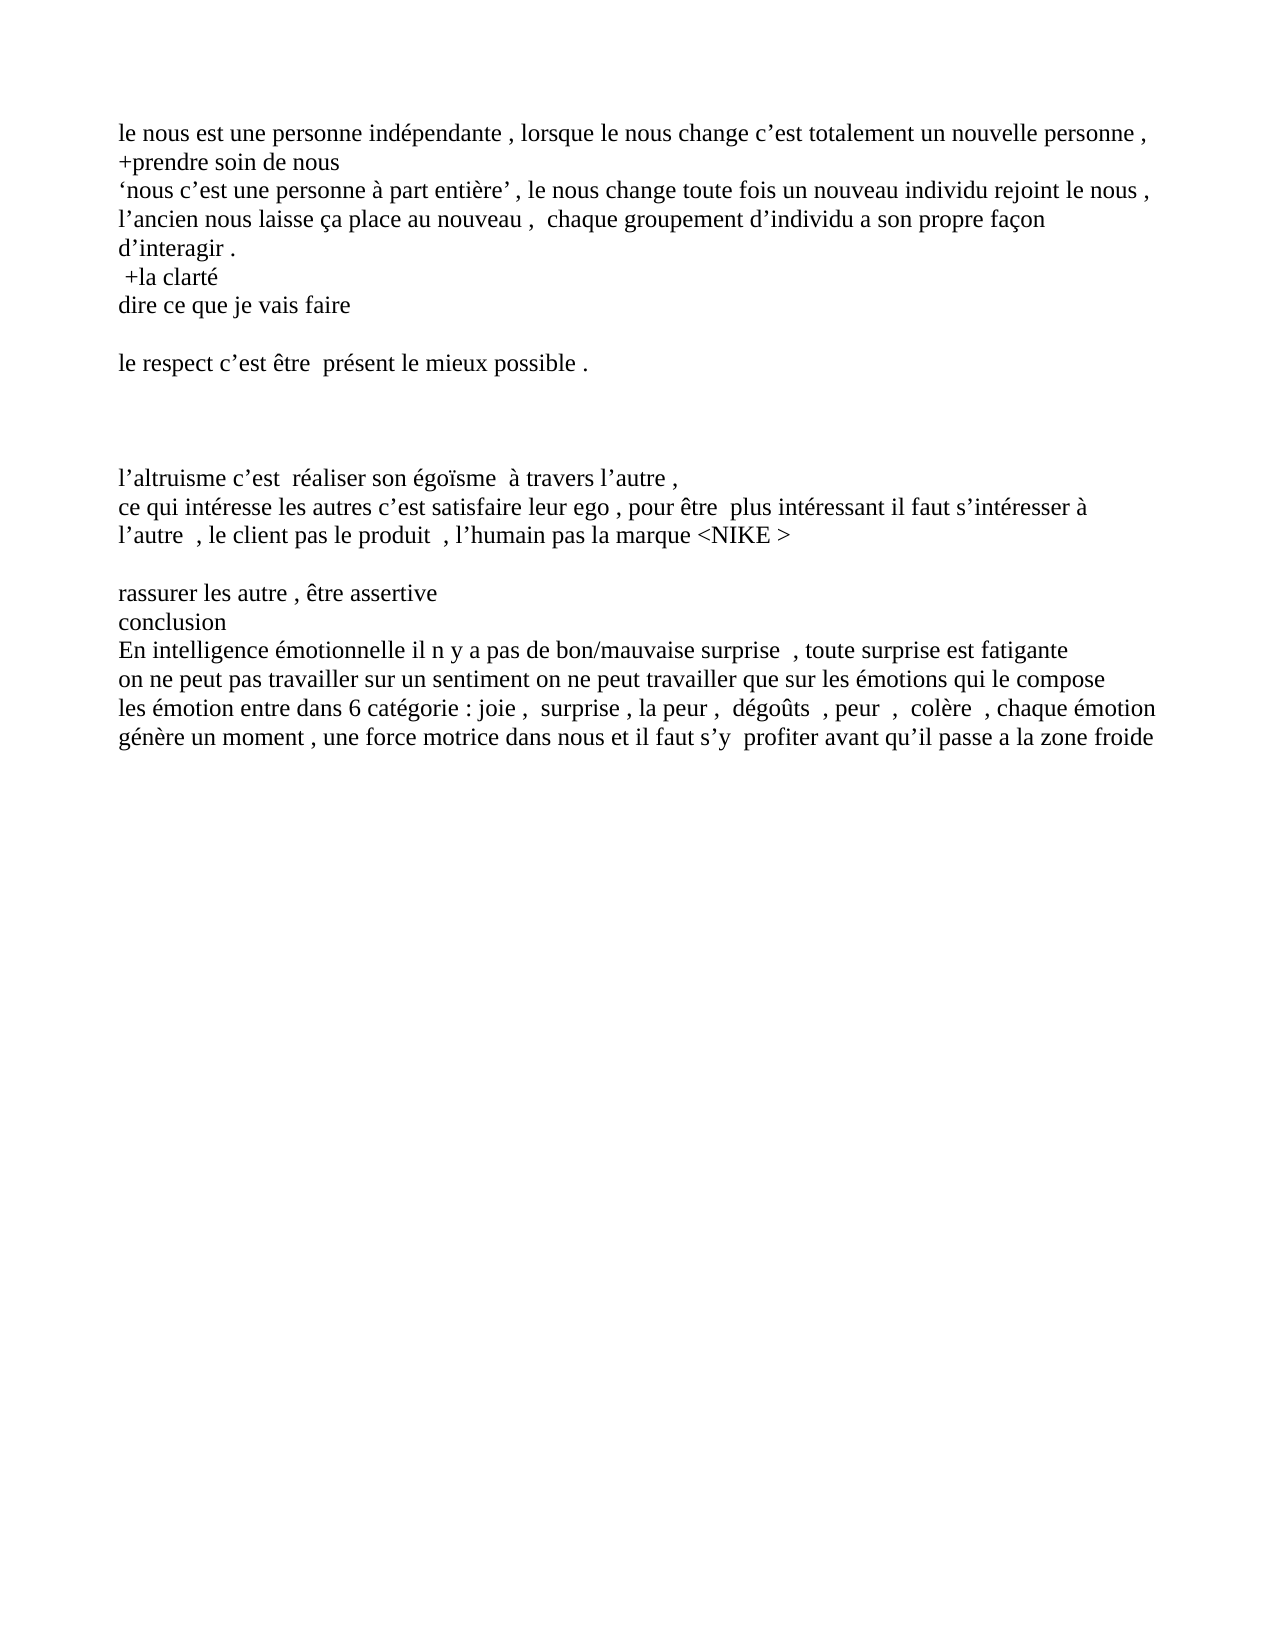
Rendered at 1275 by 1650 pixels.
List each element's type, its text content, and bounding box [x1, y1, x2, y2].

text les émotion entre dans 6 catégorie : joie , surprise , la peur , dégoûts , peur , colère , chaque émotion génère un moment , une force motrice dans nous et il faut s’y profiter avant qu’il passe a la zone froide [118, 693, 1157, 751]
text le nous est une personne indépendante , lorsque le nous change c’est totalement un nouvelle personne , +prendre soin de nous [118, 118, 1157, 176]
text ce qui intéresse les autres c’est satisfaire leur ego , pour être plus intéressant il faut s’intéresser à l’autre , le client pas le produit , l’humain pas la marque <NIKE > [118, 492, 1157, 549]
text on ne peut pas travailler sur un sentiment on ne peut travailler que sur les émotions qui le compose [118, 664, 1157, 693]
text l’altruisme c’est réaliser son égoïsme à travers l’autre , [118, 463, 1157, 492]
text conclusion [118, 607, 1157, 636]
text le respect c’est être présent le mieux possible . [118, 348, 1157, 377]
text dire ce que je vais faire [118, 291, 1157, 319]
text ‘nous c’est une personne à part entière’ , le nous change toute fois un nouveau individu rejoint le nous , l’ancien nous laisse ça place au nouveau , chaque groupement d’individu a son propre façon d’interagir . [118, 176, 1157, 262]
text +la clarté [118, 262, 1157, 291]
text rassurer les autre , être assertive [118, 578, 1157, 607]
text En intelligence émotionnelle il n y a pas de bon/mauvaise surprise , toute surprise est fatigante [118, 636, 1157, 664]
